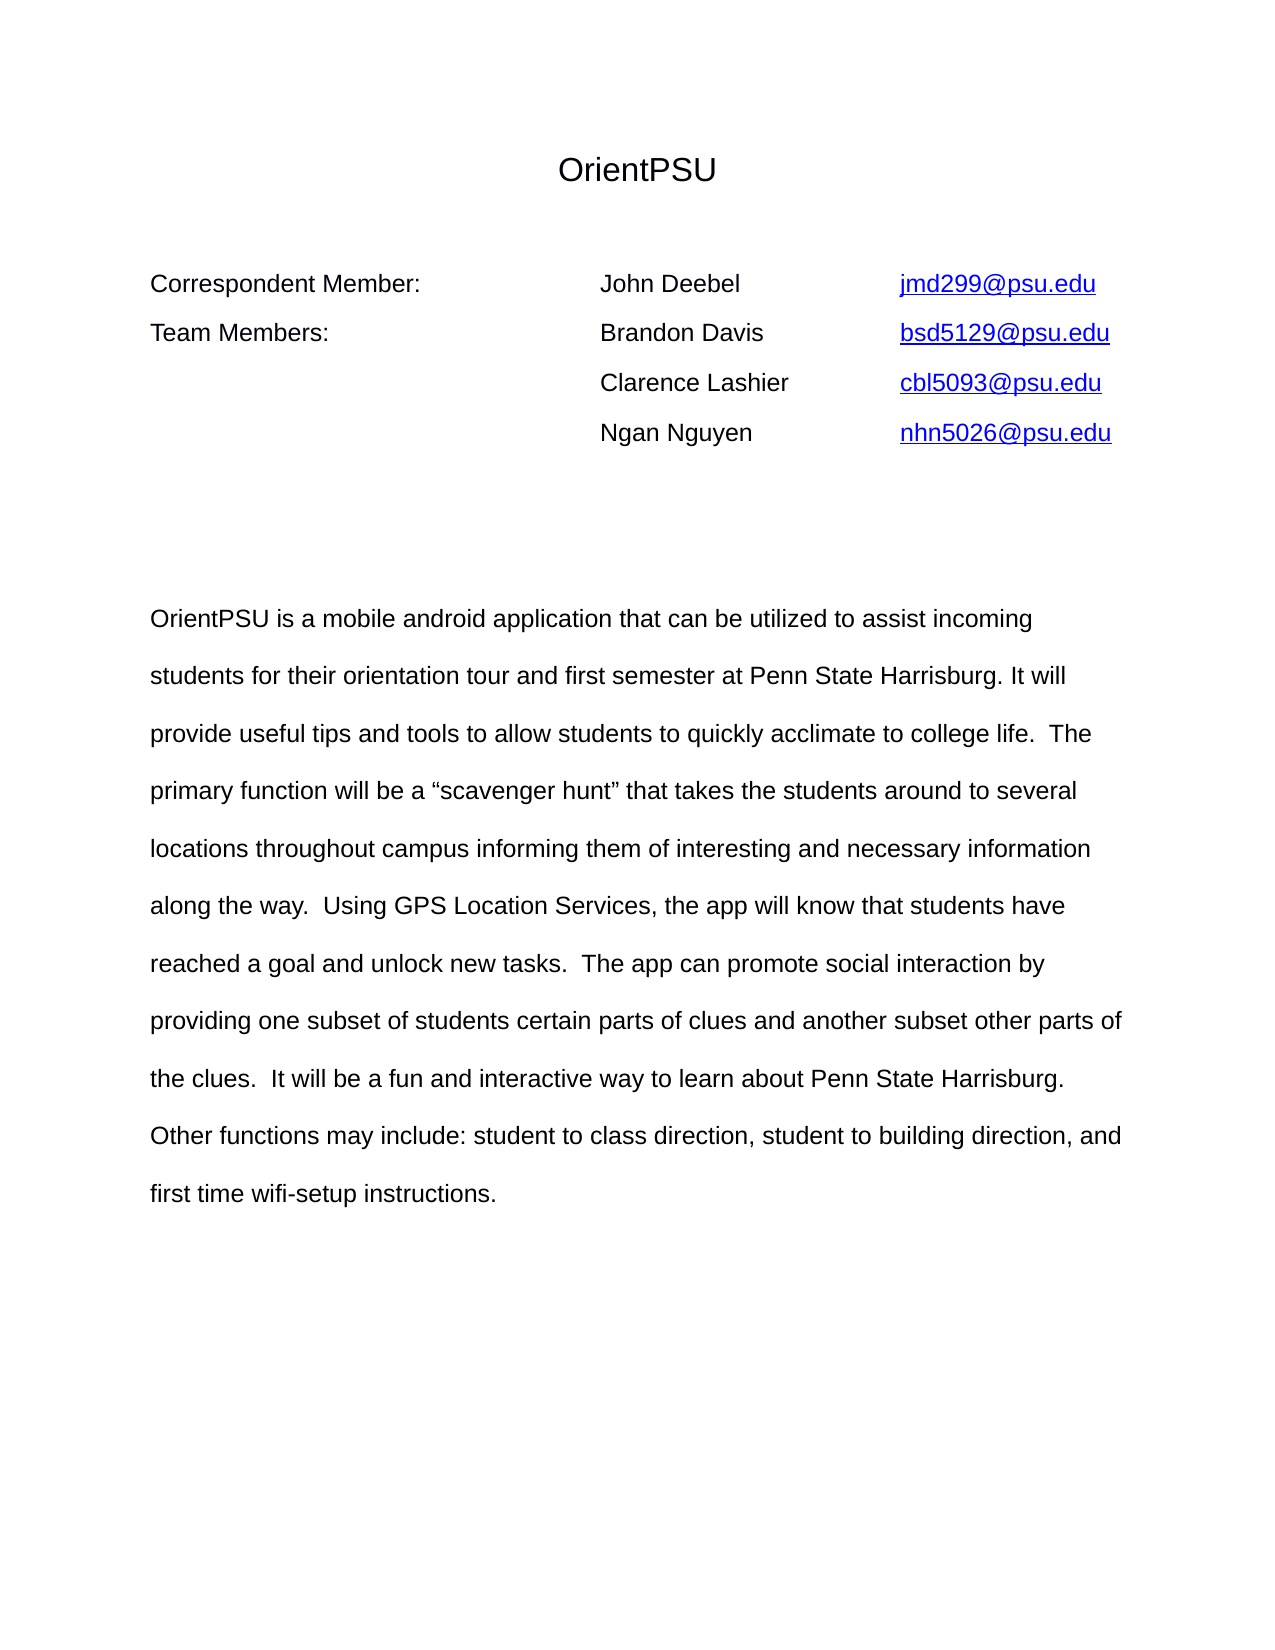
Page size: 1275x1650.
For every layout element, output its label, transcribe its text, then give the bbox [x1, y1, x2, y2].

text OrientPSU is a mobile android application that can be utilized to assist incoming students for their orientation tour and first semester at Penn State Harrisburg. It will provide useful tips and tools to allow students to quickly acclimate to college life. The primary function will be a “scavenger hunt” that takes the students around to several locations throughout campus informing them of interesting and necessary information along the way. Using GPS Location Services, the app will know that students have reached a goal and unlock new tasks. The app can promote social interaction by providing one subset of students certain parts of clues and another subset other parts of the clues. It will be a fun and interactive way to learn about Penn State Harrisburg. Other functions may include: student to class direction, student to building direction, and first time wifi-setup instructions. [150, 604, 1125, 1207]
text Clarence Lashier cbl5093@psu.edu [150, 368, 1125, 397]
text Ngan Nguyen nhn5026@psu.edu [150, 418, 1125, 446]
text Team Members: Brandon Davis bsd5129@psu.edu [150, 318, 1125, 347]
text Correspondent Member: John Deebel jmd299@psu.edu [150, 269, 1125, 298]
text OrientPSU [150, 150, 1125, 188]
